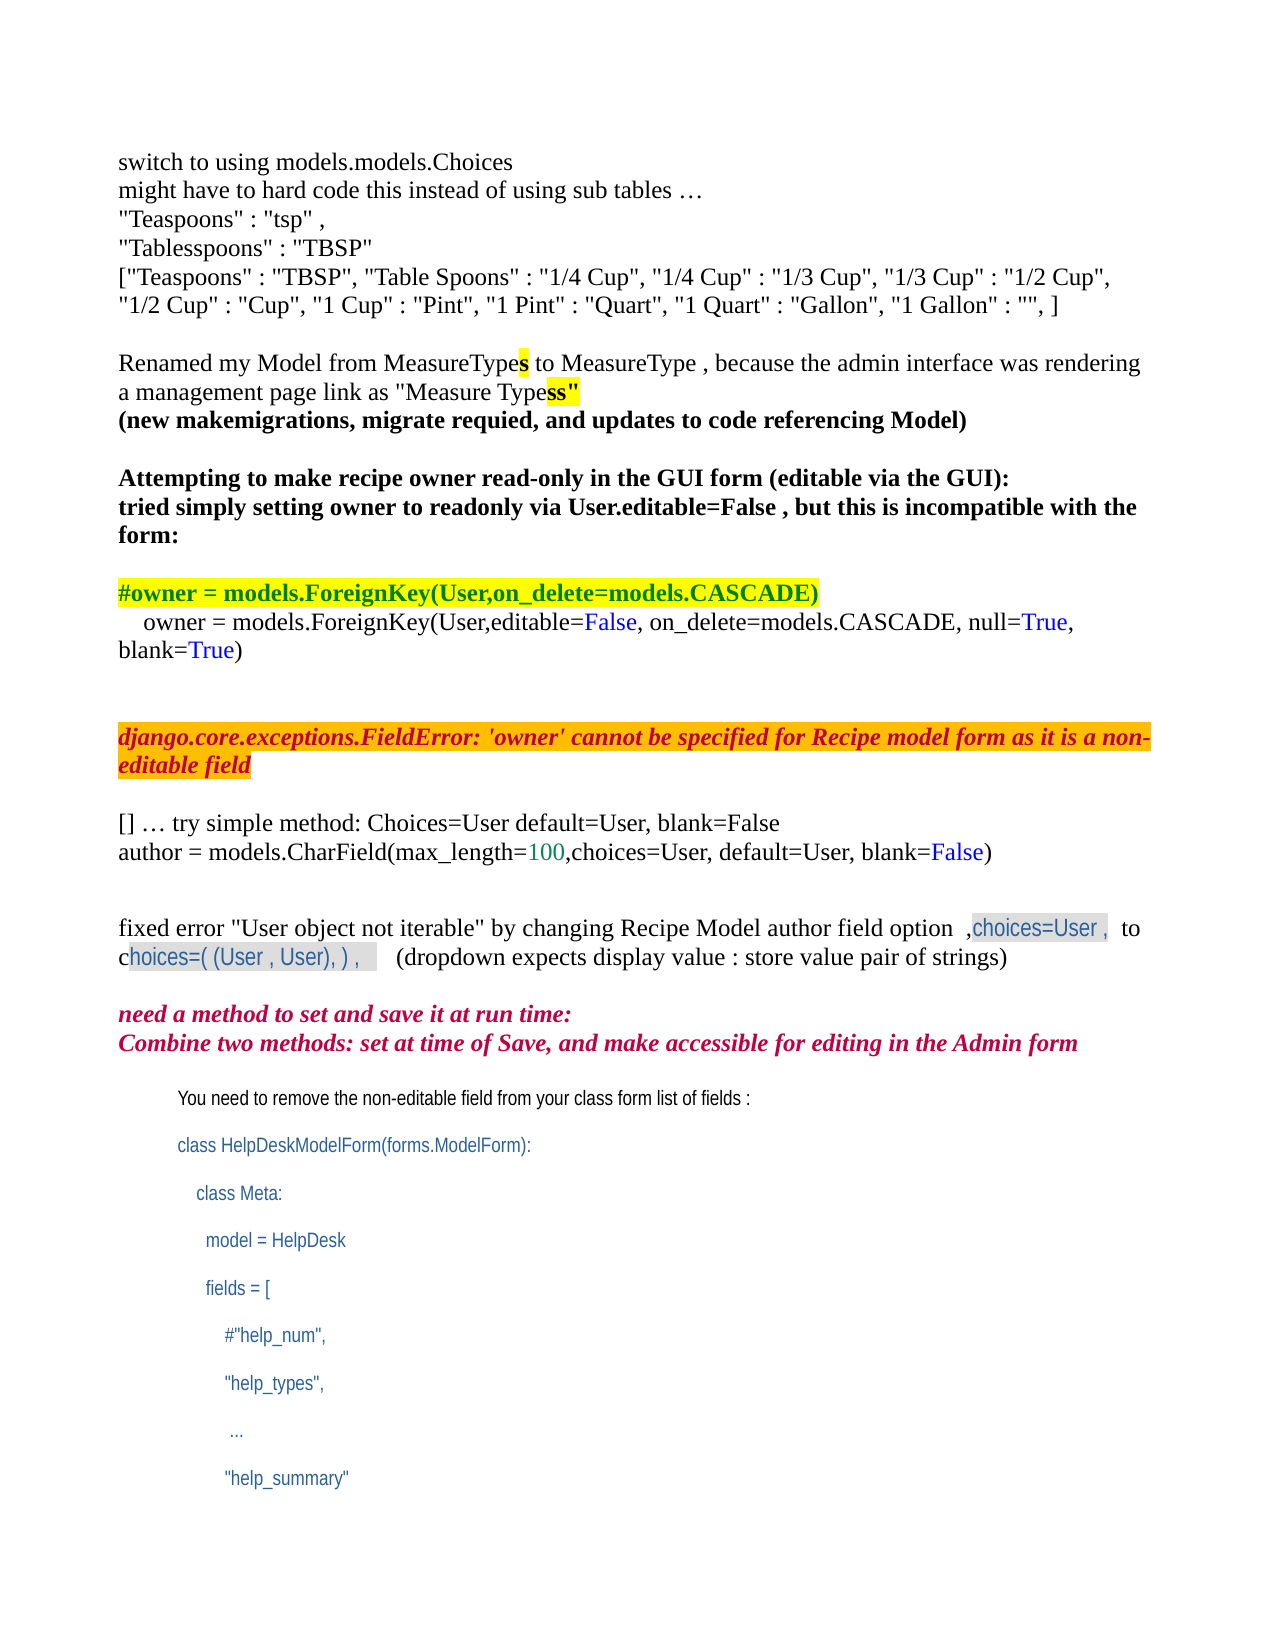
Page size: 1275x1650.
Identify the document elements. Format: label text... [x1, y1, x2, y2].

text fields = [ [177, 1276, 1098, 1300]
text class HelpDeskModelForm(forms.ModelForm): [177, 1133, 1098, 1157]
text Renamed my Model from MeasureTypes to MeasureType , because the admin interface was rendering a management page link as "Measure Typess" [118, 348, 1157, 406]
text "help_summary" [177, 1466, 1098, 1490]
text #owner = models.ForeignKey(User,on_delete=models.CASCADE) [118, 578, 1157, 607]
text model = HelpDesk [177, 1228, 1098, 1252]
text "help_types", [177, 1371, 1098, 1395]
text owner = models.ForeignKey(User,editable=False, on_delete=models.CASCADE, null=True, blank=True) [118, 607, 1157, 664]
text need a method to set and save it at run time: [118, 999, 1157, 1028]
text ... [177, 1418, 1098, 1442]
text author = models.CharField(max_length=100,choices=User, default=User, blank=False) [118, 837, 1157, 866]
text [] … try simple method: Choices=User default=User, blank=False [118, 808, 1157, 837]
text switch to using models.models.Choices [118, 147, 1157, 176]
text Combine two methods: set at time of Save, and make accessible for editing in the Admin form [118, 1028, 1157, 1057]
text (new makemigrations, migrate requied, and updates to code referencing Model) [118, 406, 1157, 434]
text django.core.exceptions.FieldError: 'owner' cannot be specified for Recipe model form as it is a non-editable field [118, 722, 1157, 779]
text ["Teaspoons" : "TBSP", "Table Spoons" : "1/4 Cup", "1/4 Cup" : "1/3 Cup", "1/3 Cup" : "1/2 Cup", "1/2 Cup" : "Cup", "1 Cup" : "Pint", "1 Pint" : "Quart", "1 Quart" : "Gallon", "1 Gallon" : "", ] [118, 262, 1157, 319]
text You need to remove the non-editable field from your class form list of fields : [177, 1086, 1098, 1110]
text might have to hard code this instead of using sub tables … [118, 176, 1157, 204]
text "Tablesspoons" : "TBSP" [118, 233, 1157, 262]
text Attempting to make recipe owner read-only in the GUI form (editable via the GUI): [118, 463, 1157, 492]
text tried simply setting owner to readonly via User.editable=False , but this is incompatible with the form: [118, 492, 1157, 549]
text "Teaspoons" : "tsp" , [118, 204, 1157, 233]
text fixed error "User object not iterable" by changing Recipe Model author field option ,choices=User , to choices=( (User , User), ) , (dropdown expects display value : store value pair of strings) [118, 913, 1157, 971]
text class Meta: [177, 1181, 1098, 1205]
text #"help_num", [177, 1323, 1098, 1347]
